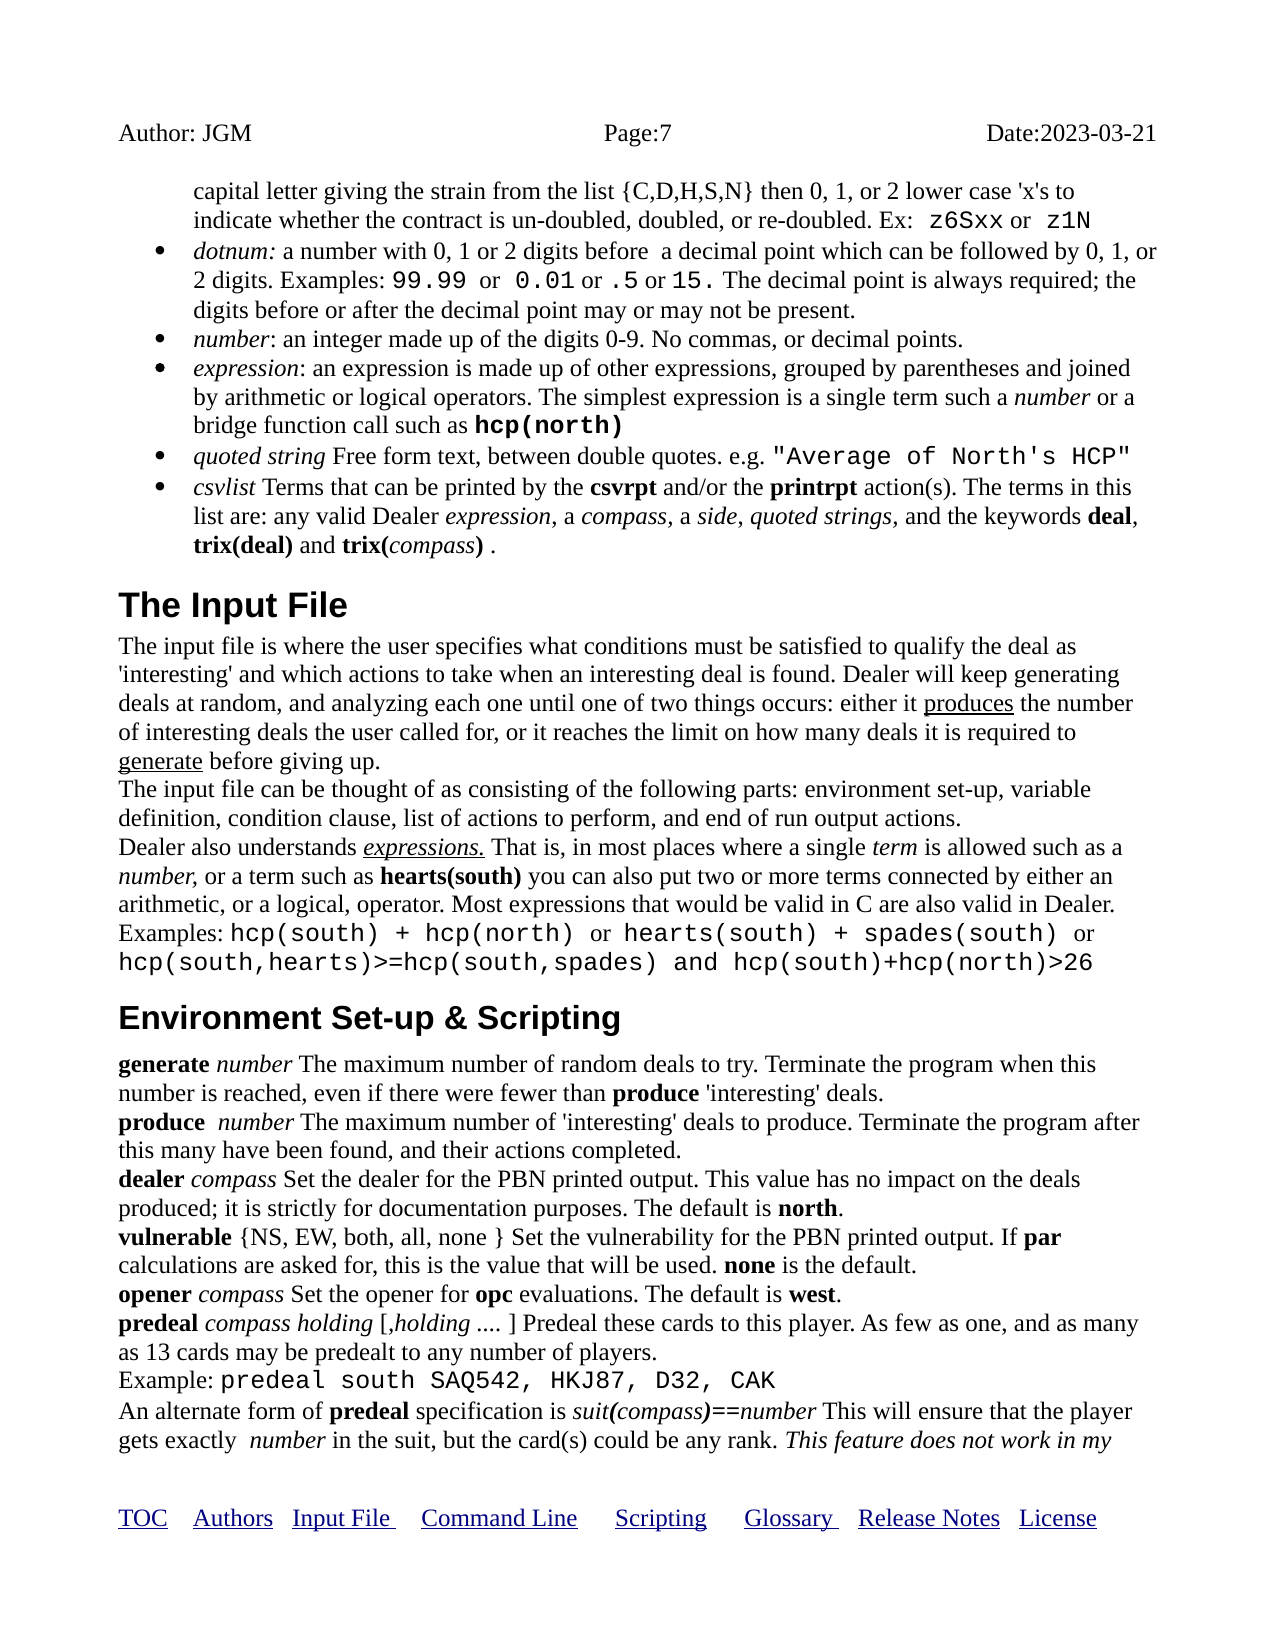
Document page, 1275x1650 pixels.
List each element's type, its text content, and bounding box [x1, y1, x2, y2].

list dotnum: a number with 0, 1 or 2 digits before a decimal point which can be followed by 0, 1, or 2 digits. Examples: 99.99 or 0.01 or .5 or 15. The decimal point is always required; the digits before or after the decimal point may or may not be present. [156, 236, 1157, 324]
text generate number The maximum number of random deals to try. Terminate the program when this number is reached, even if there were fewer than produce 'interesting' deals. [118, 1049, 1157, 1107]
text opener compass Set the opener for opc evaluations. The default is west. [118, 1279, 1157, 1308]
text An alternate form of predeal specification is suit(compass)==number This will ensure that the player gets exactly number in the suit, but the card(s) could be any rank. This feature does not work in my [118, 1396, 1157, 1454]
text predeal compass holding [,holding .... ] Predeal these cards to this player. As few as one, and as many as 13 cards may be predealt to any number of players. [118, 1308, 1157, 1365]
text Example: predeal south SAQ542, HKJ87, D32, CAK [118, 1365, 1157, 1396]
list csvlist Terms that can be printed by the csvrpt and/or the printrpt action(s). The terms in this list are: any valid Dealer expression, a compass, a side, quoted strings, and the keywords deal, trix(deal) and trix(compass) . [156, 472, 1157, 558]
list capital letter giving the strain from the list {C,D,H,S,N} then 0, 1, or 2 lower case 'x's to indicate whether the contract is un-doubled, doubled, or re-doubled. Ex: z6Sxx or z1N [156, 176, 1157, 236]
text vulnerable {NS, EW, both, all, none } Set the vulnerability for the PBN printed output. If par calculations are asked for, this is the value that will be used. none is the default. [118, 1222, 1157, 1279]
list quoted string Free form text, between double quotes. e.g. "Average of North's HCP" [156, 441, 1157, 472]
subtitle The Input File [118, 584, 1157, 625]
text Dealer also understands expressions. That is, in most places where a single term is allowed such as a number, or a term such as hearts(south) you can also put two or more terms connected by either an arithmetic, or a logical, operator. Most expressions that would be valid in C are also valid in Dealer. [118, 832, 1157, 918]
text Examples: hcp(south) + hcp(north) or hearts(south) + spades(south) or [118, 918, 1157, 949]
text produce number The maximum number of 'interesting' deals to produce. Terminate the program after this many have been found, and their actions completed. [118, 1107, 1157, 1164]
text The input file is where the user specifies what conditions must be satisfied to qualify the deal as 'interesting' and which actions to take when an interesting deal is found. Dealer will keep generating deals at random, and analyzing each one until one of two things occurs: either it produces the number of interesting deals the user called for, or it reaches the limit on how many deals it is required to generate before giving up. [118, 631, 1157, 774]
list number: an integer made up of the digits 0-9. No commas, or decimal points. [156, 324, 1157, 353]
text hcp(south,hearts)>=hcp(south,spades) and hcp(south)+hcp(north)>26 [118, 949, 1157, 977]
list expression: an expression is made up of other expressions, grouped by parentheses and joined by arithmetic or logical operators. The simplest expression is a single term such a number or a bridge function call such as hcp(north) [156, 353, 1157, 441]
text The input file can be thought of as consisting of the following parts: environment set-up, variable definition, condition clause, list of actions to perform, and end of run output actions. [118, 774, 1157, 832]
subtitle Environment Set-up & Scripting [118, 998, 1157, 1037]
text dealer compass Set the dealer for the PBN printed output. This value has no impact on the deals produced; it is strictly for documentation purposes. The default is north. [118, 1164, 1157, 1222]
